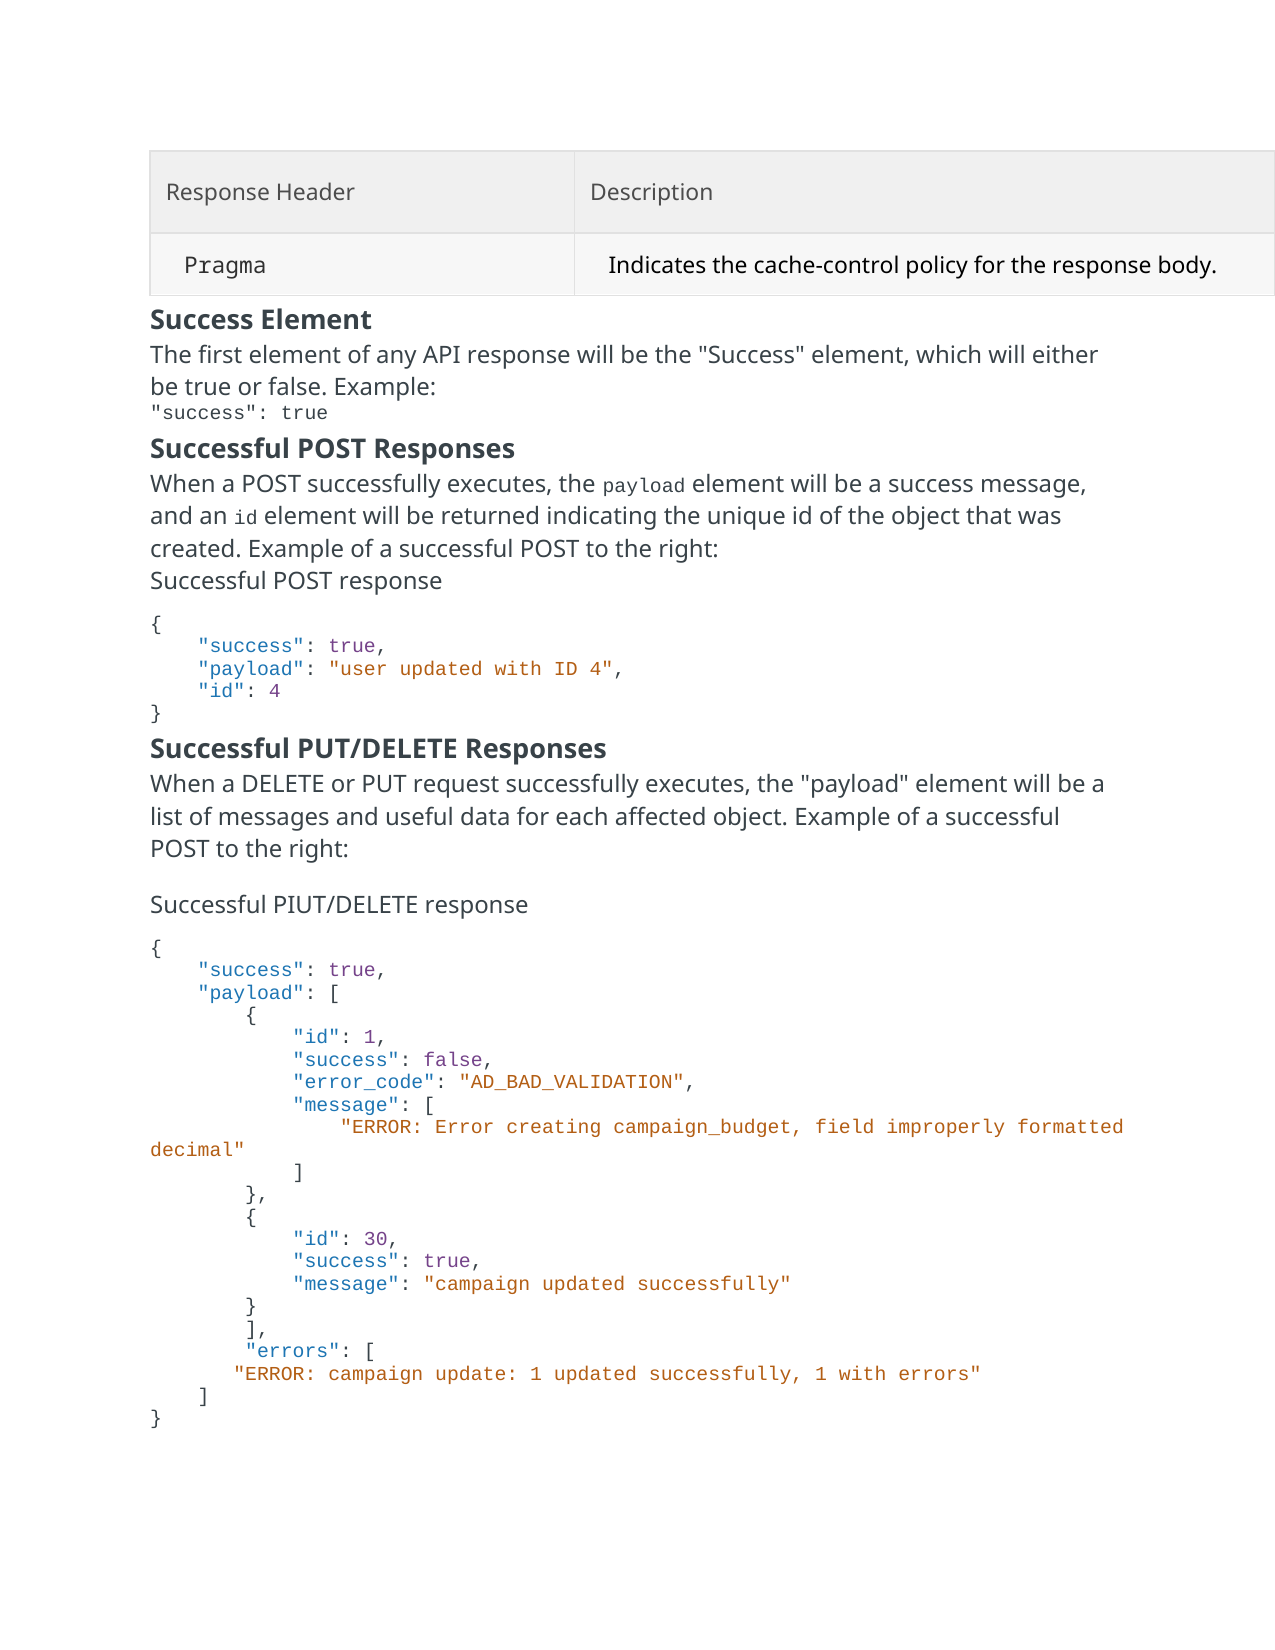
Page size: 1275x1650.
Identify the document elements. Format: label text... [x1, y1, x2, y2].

text { [150, 1005, 1125, 1027]
text "errors": [ [150, 1341, 1125, 1363]
text ] [150, 1386, 1125, 1408]
text "id": 4 [150, 681, 1125, 703]
text "id": 30, [150, 1229, 1125, 1251]
text "ERROR: campaign update: 1 updated successfully, 1 with errors" [150, 1363, 1125, 1386]
text } [150, 1408, 1125, 1431]
table_header Description [575, 152, 1274, 232]
text "payload": "user updated with ID 4", [150, 658, 1125, 681]
text When a DELETE or PUT request successfully executes, the "payload" element will be a list of messages and useful data for each affected object. Example of a successful POST to the right: [150, 767, 1125, 865]
subtitle Successful PUT/DELETE Responses [150, 730, 1125, 767]
table_cell Pragma [151, 234, 574, 294]
text "error_code": "AD_BAD_VALIDATION", [150, 1072, 1125, 1095]
text } [150, 703, 1125, 726]
text "success": true, [150, 960, 1125, 983]
text }, [150, 1184, 1125, 1207]
table_header Response Header [151, 152, 574, 232]
text "success": true, [150, 636, 1125, 658]
text ] [150, 1162, 1125, 1184]
text "message": [ [150, 1095, 1125, 1117]
text { [150, 614, 1125, 636]
subtitle Success Element [150, 300, 1125, 337]
text The first element of any API response will be the "Success" element, which will either be true or false. Example: "success": true [150, 337, 1125, 425]
text "success": true, [150, 1251, 1125, 1274]
text Successful PIUT/DELETE response [150, 888, 1125, 921]
text Successful POST response [150, 564, 1125, 597]
text "payload": [ [150, 983, 1125, 1005]
text { [150, 1207, 1125, 1229]
text "success": false, [150, 1050, 1125, 1072]
text When a POST successfully executes, the payload element will be a success message, and an id element will be returned indicating the unique id of the object that was created. Example of a successful POST to the right: [150, 466, 1125, 564]
text { [150, 938, 1125, 960]
text "id": 1, [150, 1027, 1125, 1050]
text "message": "campaign updated successfully" [150, 1274, 1125, 1296]
text "ERROR: Error creating campaign_budget, field improperly formatted decimal" [150, 1117, 1125, 1162]
table_cell Indicates the cache-control policy for the response body. [575, 234, 1274, 294]
text } [150, 1296, 1125, 1319]
subtitle Successful POST Responses [150, 429, 1125, 466]
text ], [150, 1319, 1125, 1341]
